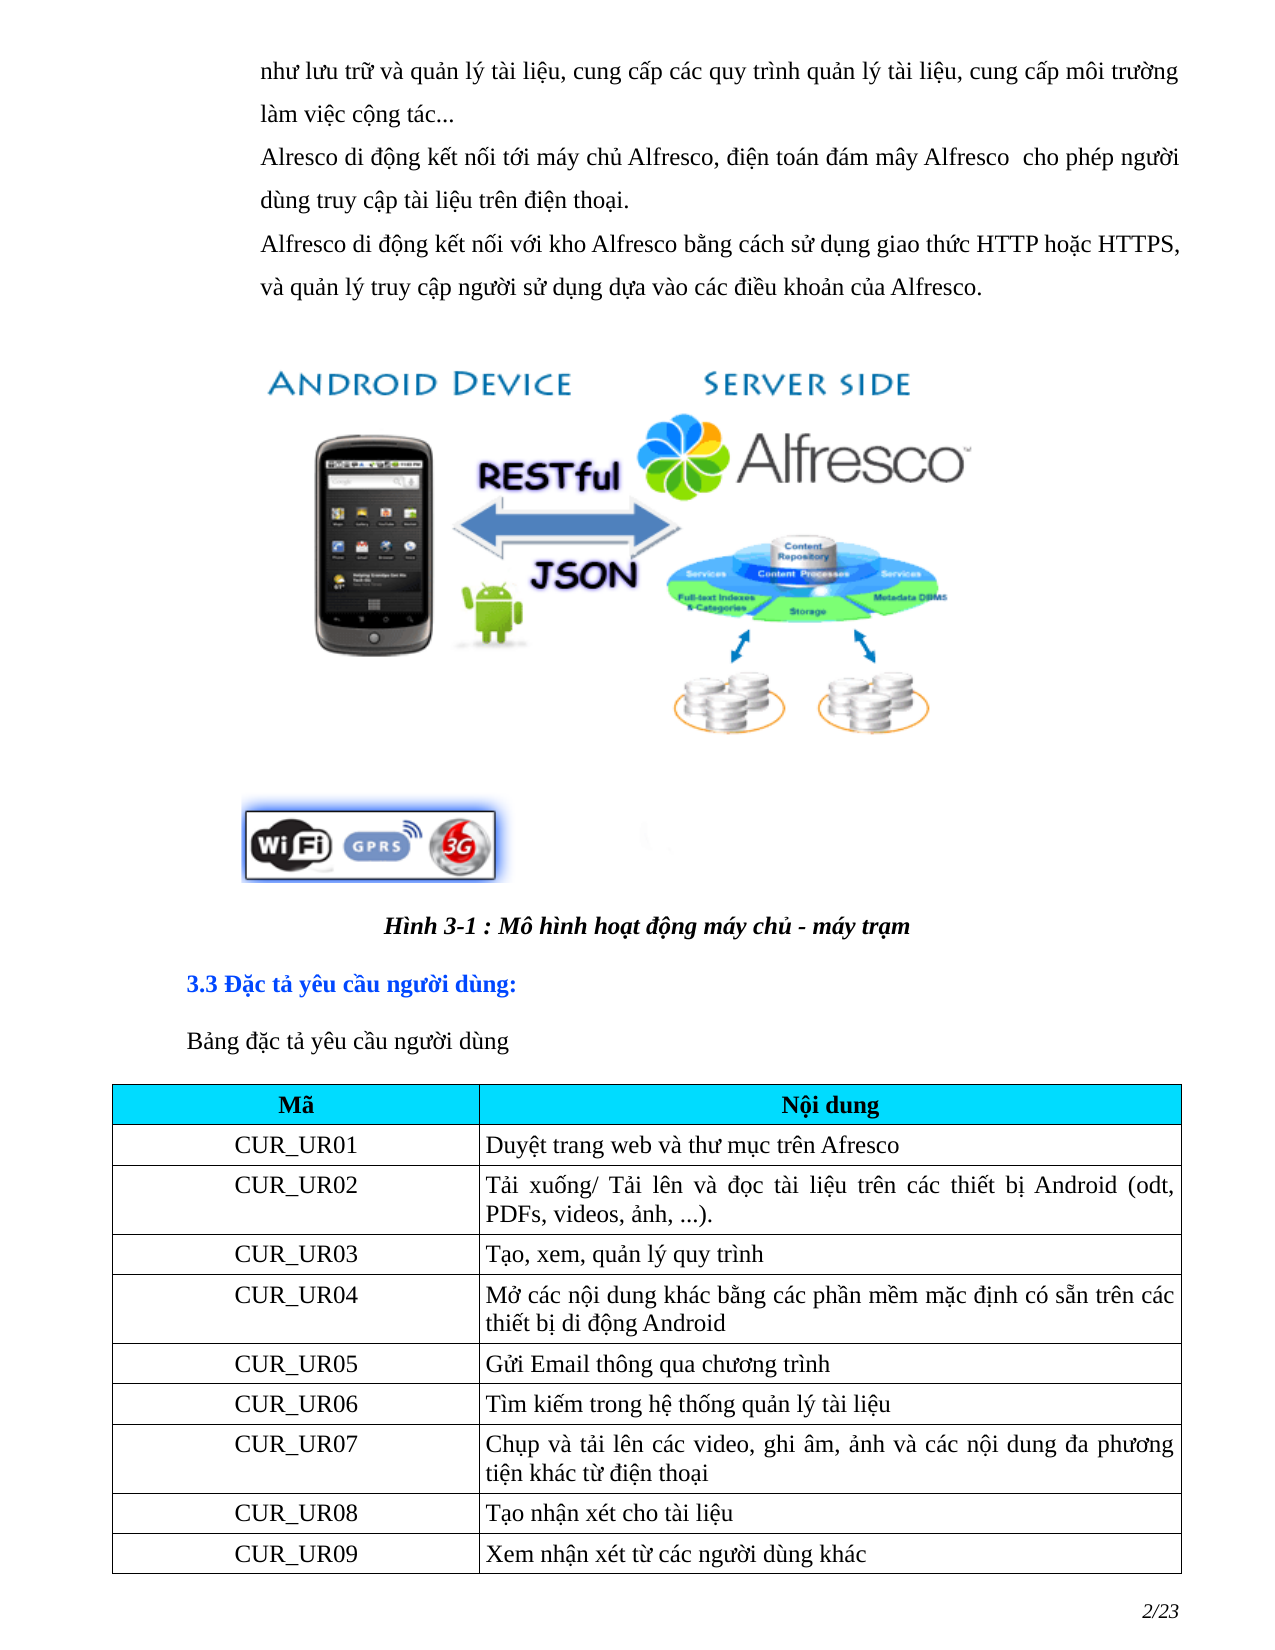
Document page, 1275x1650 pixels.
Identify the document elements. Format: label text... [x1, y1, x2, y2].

table_cell CUR_UR07 [113, 1425, 479, 1493]
table_header Mã [113, 1085, 479, 1124]
table_cell CUR_UR06 [113, 1384, 479, 1423]
table_cell Chụp và tải lên các video, ghi âm, ảnh và các nội dung đa phương tiện khác từ điện thoại [480, 1425, 1181, 1493]
table_cell Tạo, xem, quản lý quy trình [480, 1235, 1181, 1274]
table_cell CUR_UR08 [113, 1494, 479, 1533]
table_cell Tạo nhận xét cho tài liệu [480, 1494, 1181, 1533]
table_cell CUR_UR05 [113, 1344, 479, 1383]
text Alresco di động kết nối tới máy chủ Alfresco, điện toán đám mây Alfresco cho phép người dùng truy cập tài liệu trên điện thoại. [260, 142, 1181, 214]
text như lưu trữ và quản lý tài liệu, cung cấp các quy trình quản lý tài liệu, cung cấp môi trường làm việc cộng tác... [260, 56, 1181, 128]
table_cell CUR_UR09 [113, 1534, 479, 1573]
table_cell Xem nhận xét từ các người dùng khác [480, 1534, 1181, 1573]
table_cell CUR_UR04 [113, 1275, 479, 1343]
text Alfresco di động kết nối với kho Alfresco bằng cách sử dụng giao thức HTTP hoặc HTTPS, và quản lý truy cập người sử dụng dựa vào các điều khoản của Alfresco. [260, 229, 1181, 301]
table_cell Tìm kiếm trong hệ thống quản lý tài liệu [480, 1384, 1181, 1423]
text 3.3 Đặc tả yêu cầu người dùng: [186, 969, 1181, 998]
table_cell Duyệt trang web và thư mục trên Afresco [480, 1125, 1181, 1164]
text Hình 3-1 : Mô hình hoạt động máy chủ - máy trạm [116, 911, 1181, 940]
table_cell CUR_UR01 [113, 1125, 479, 1164]
table_cell Mở các nội dung khác bằng các phần mềm mặc định có sẵn trên các thiết bị di động Android [480, 1275, 1181, 1343]
table_cell Tải xuống/ Tải lên và đọc tài liệu trên các thiết bị Android (odt, PDFs, videos, ảnh, ...). [480, 1166, 1181, 1233]
table_cell CUR_UR03 [113, 1235, 479, 1274]
table_cell Gửi Email thông qua chương trình [480, 1344, 1181, 1383]
table_header Nội dung [480, 1085, 1181, 1124]
table_cell CUR_UR02 [113, 1166, 479, 1233]
text Bảng đặc tả yêu cầu người dùng [186, 1026, 1181, 1055]
picture [241, 336, 1009, 883]
